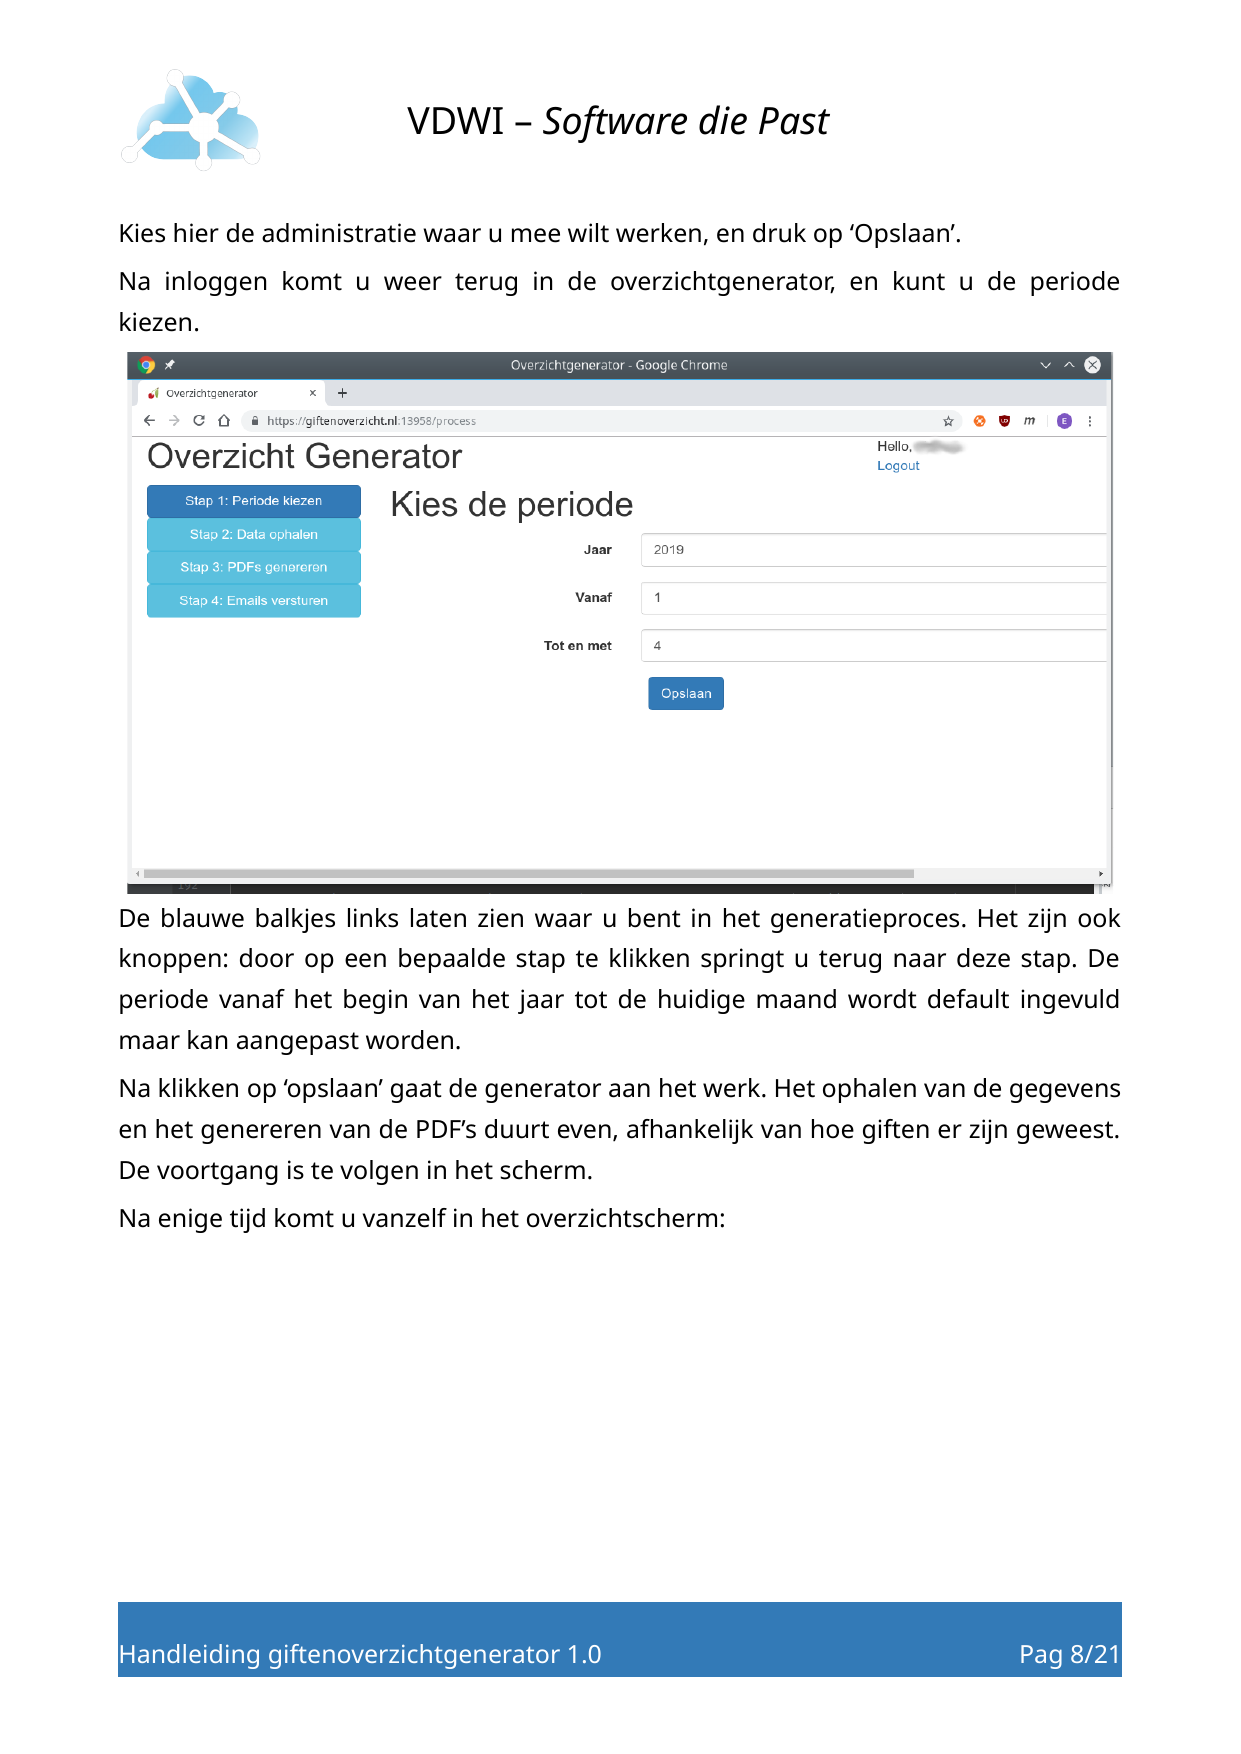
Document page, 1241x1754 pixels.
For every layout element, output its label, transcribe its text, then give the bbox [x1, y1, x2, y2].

text De blauwe balkjes links laten zien waar u bent in het generatieproces. Het zijn ook knoppen: door op een bepaalde stap te klikken springt u terug naar deze stap. De periode vanaf het begin van het jaar tot de huidige maand wordt default ingevuld maar kan aangepast worden. [118, 353, 1122, 1057]
picture [127, 352, 1114, 894]
picture [116, 69, 262, 173]
text Na klikken op ‘opslaan’ gaat de generator aan het werk. Het ophalen van de gegevens en het genereren van de PDF’s duurt even, afhankelijk van hoe giften er zijn geweest. De voortgang is te volgen in het scherm. [118, 1071, 1122, 1187]
text Na inloggen komt u weer terug in de overzichtgenerator, en kunt u de periode kiezen. [118, 264, 1122, 338]
text Na enige tijd komt u vanzelf in het overzichtscherm: [118, 1201, 1122, 1235]
text Kies hier de administratie waar u mee wilt werken, en druk op ‘Opslaan’. [118, 215, 1122, 249]
